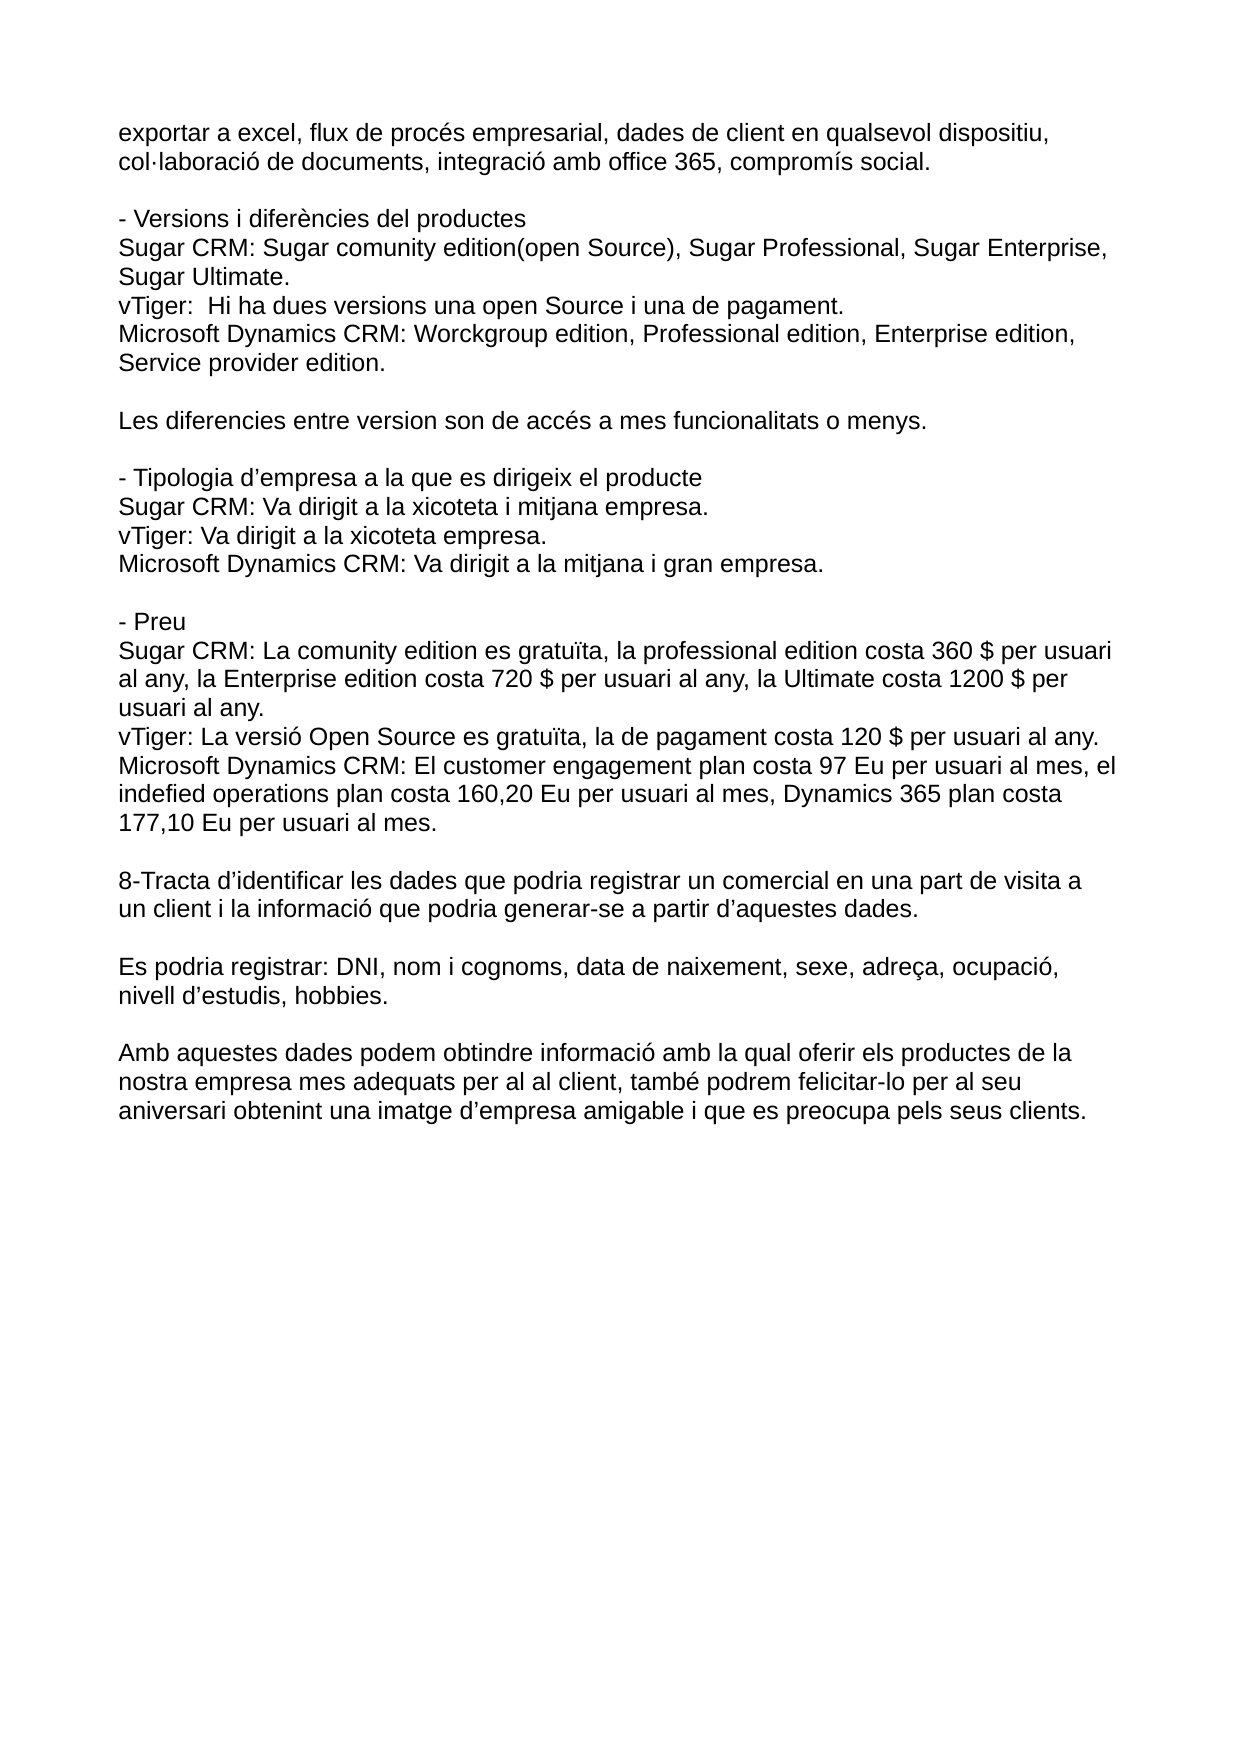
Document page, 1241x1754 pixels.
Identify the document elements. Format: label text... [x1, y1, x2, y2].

text Microsoft Dynamics CRM: Worckgroup edition, Professional edition, Enterprise edition, Service provider edition. [118, 319, 1122, 377]
text Es podria registrar: DNI, nom i cognoms, data de naixement, sexe, adreça, ocupació, nivell d’estudis, hobbies. [118, 952, 1122, 1009]
text vTiger: Va dirigit a la xicoteta empresa. [118, 521, 1122, 549]
text Sugar CRM: Va dirigit a la xicoteta i mitjana empresa. [118, 492, 1122, 521]
text Les diferencies entre version son de accés a mes funcionalitats o menys. [118, 406, 1122, 434]
text exportar a excel, flux de procés empresarial, dades de client en qualsevol dispositiu, col·laboració de documents, integració amb office 365, compromís social. [118, 118, 1122, 176]
text - Preu [118, 607, 1122, 636]
text - Versions i diferències del productes [118, 204, 1122, 233]
text Amb aquestes dades podem obtindre informació amb la qual oferir els productes de la nostra empresa mes adequats per al al client, també podrem felicitar-lo per al seu aniversari obtenint una imatge d’empresa amigable i que es preocupa pels seus clients. [118, 1038, 1122, 1124]
text Microsoft Dynamics CRM: Va dirigit a la mitjana i gran empresa. [118, 549, 1122, 578]
text Sugar CRM: Sugar comunity edition(open Source), Sugar Professional, Sugar Enterprise, Sugar Ultimate. [118, 233, 1122, 291]
text vTiger: La versió Open Source es gratuïta, la de pagament costa 120 $ per usuari al any. [118, 722, 1122, 751]
text un client i la informació que podria generar-se a partir d’aquestes dades. [118, 894, 1122, 923]
text 8-Tracta d’identificar les dades que podria registrar un comercial en una part de visita a [118, 866, 1122, 894]
text vTiger: Hi ha dues versions una open Source i una de pagament. [118, 291, 1122, 319]
text Microsoft Dynamics CRM: El customer engagement plan costa 97 Eu per usuari al mes, el indefied operations plan costa 160,20 Eu per usuari al mes, Dynamics 365 plan costa 177,10 Eu per usuari al mes. [118, 751, 1122, 837]
text Sugar CRM: La comunity edition es gratuïta, la professional edition costa 360 $ per usuari al any, la Enterprise edition costa 720 $ per usuari al any, la Ultimate costa 1200 $ per usuari al any. [118, 636, 1122, 722]
text - Tipologia d’empresa a la que es dirigeix el producte [118, 463, 1122, 492]
